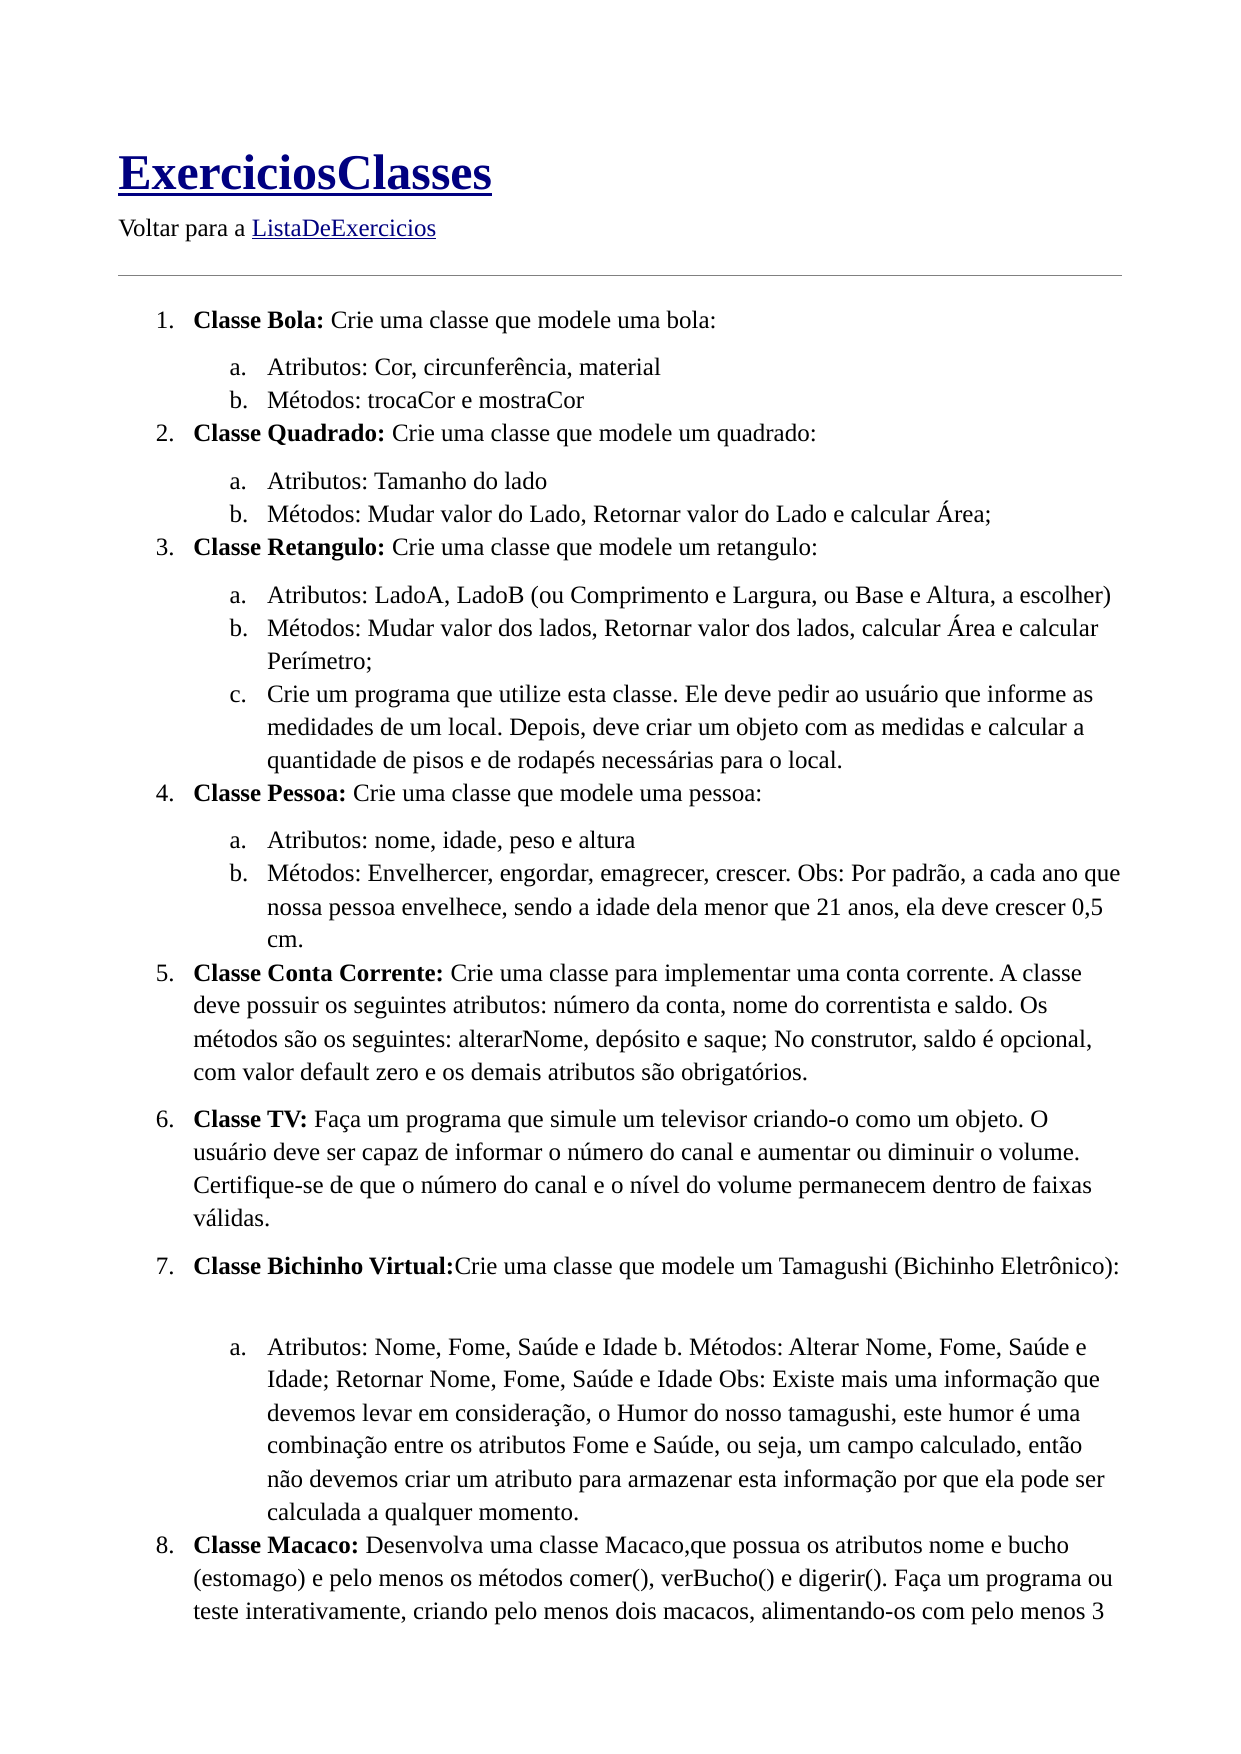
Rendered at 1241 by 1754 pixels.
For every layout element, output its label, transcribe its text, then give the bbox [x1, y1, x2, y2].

list Classe Conta Corrente: Crie uma classe para implementar uma conta corrente. A classe deve possuir os seguintes atributos: número da conta, nome do correntista e saldo. Os métodos são os seguintes: alterarNome, depósito e saque; No construtor, saldo é opcional, com valor default zero e os demais atributos são obrigatórios. [156, 958, 1122, 1085]
list Atributos: Tamanho do lado [229, 466, 1122, 495]
text Voltar para a ListaDeExercicios [118, 213, 1122, 242]
list Classe TV: Faça um programa que simule um televisor criando-o como um objeto. O usuário deve ser capaz de informar o número do canal e aumentar ou diminuir o volume. Certifique-se de que o número do canal e o nível do volume permanecem dentro de faixas válidas. [156, 1104, 1122, 1232]
list Classe Bichinho Virtual:Crie uma classe que modele um Tamagushi (Bichinho Eletrônico): [156, 1251, 1122, 1313]
list Atributos: LadoA, LadoB (ou Comprimento e Largura, ou Base e Altura, a escolher) [229, 580, 1122, 608]
list Classe Pessoa: Crie uma classe que modele uma pessoa: [156, 778, 1122, 807]
list Métodos: trocaCor e mostraCor [229, 386, 1122, 414]
subtitle ExerciciosClasses [118, 143, 1122, 201]
list Atributos: Cor, circunferência, material [229, 352, 1122, 381]
list Métodos: Mudar valor do Lado, Retornar valor do Lado e calcular Área; [229, 499, 1122, 528]
list Classe Quadrado: Crie uma classe que modele um quadrado: [156, 418, 1122, 447]
list Classe Bola: Crie uma classe que modele uma bola: [156, 305, 1122, 334]
list Métodos: Envelhercer, engordar, emagrecer, crescer. Obs: Por padrão, a cada ano que nossa pessoa envelhece, sendo a idade dela menor que 21 anos, ela deve crescer 0,5 cm. [229, 858, 1122, 953]
list Classe Retangulo: Crie uma classe que modele um retangulo: [156, 532, 1122, 561]
list Atributos: nome, idade, peso e altura [229, 826, 1122, 854]
list Crie um programa que utilize esta classe. Ele deve pedir ao usuário que informe as medidades de um local. Depois, deve criar um objeto com as medidas e calcular a quantidade de pisos e de rodapés necessárias para o local. [229, 679, 1122, 774]
list Métodos: Mudar valor dos lados, Retornar valor dos lados, calcular Área e calcular Perímetro; [229, 613, 1122, 674]
list Atributos: Nome, Fome, Saúde e Idade b. Métodos: Alterar Nome, Fome, Saúde e Idade; Retornar Nome, Fome, Saúde e Idade Obs: Existe mais uma informação que devemos levar em consideração, o Humor do nosso tamagushi, este humor é uma combinação entre os atributos Fome e Saúde, ou seja, um campo calculado, então não devemos criar um atributo para armazenar esta informação por que ela pode ser calculada a qualquer momento. [229, 1332, 1122, 1525]
list Classe Macaco: Desenvolva uma classe Macaco,que possua os atributos nome e bucho (estomago) e pelo menos os métodos comer(), verBucho() e digerir(). Faça um programa ou teste interativamente, criando pelo menos dois macacos, alimentando-os com pelo menos 3 [156, 1530, 1122, 1624]
